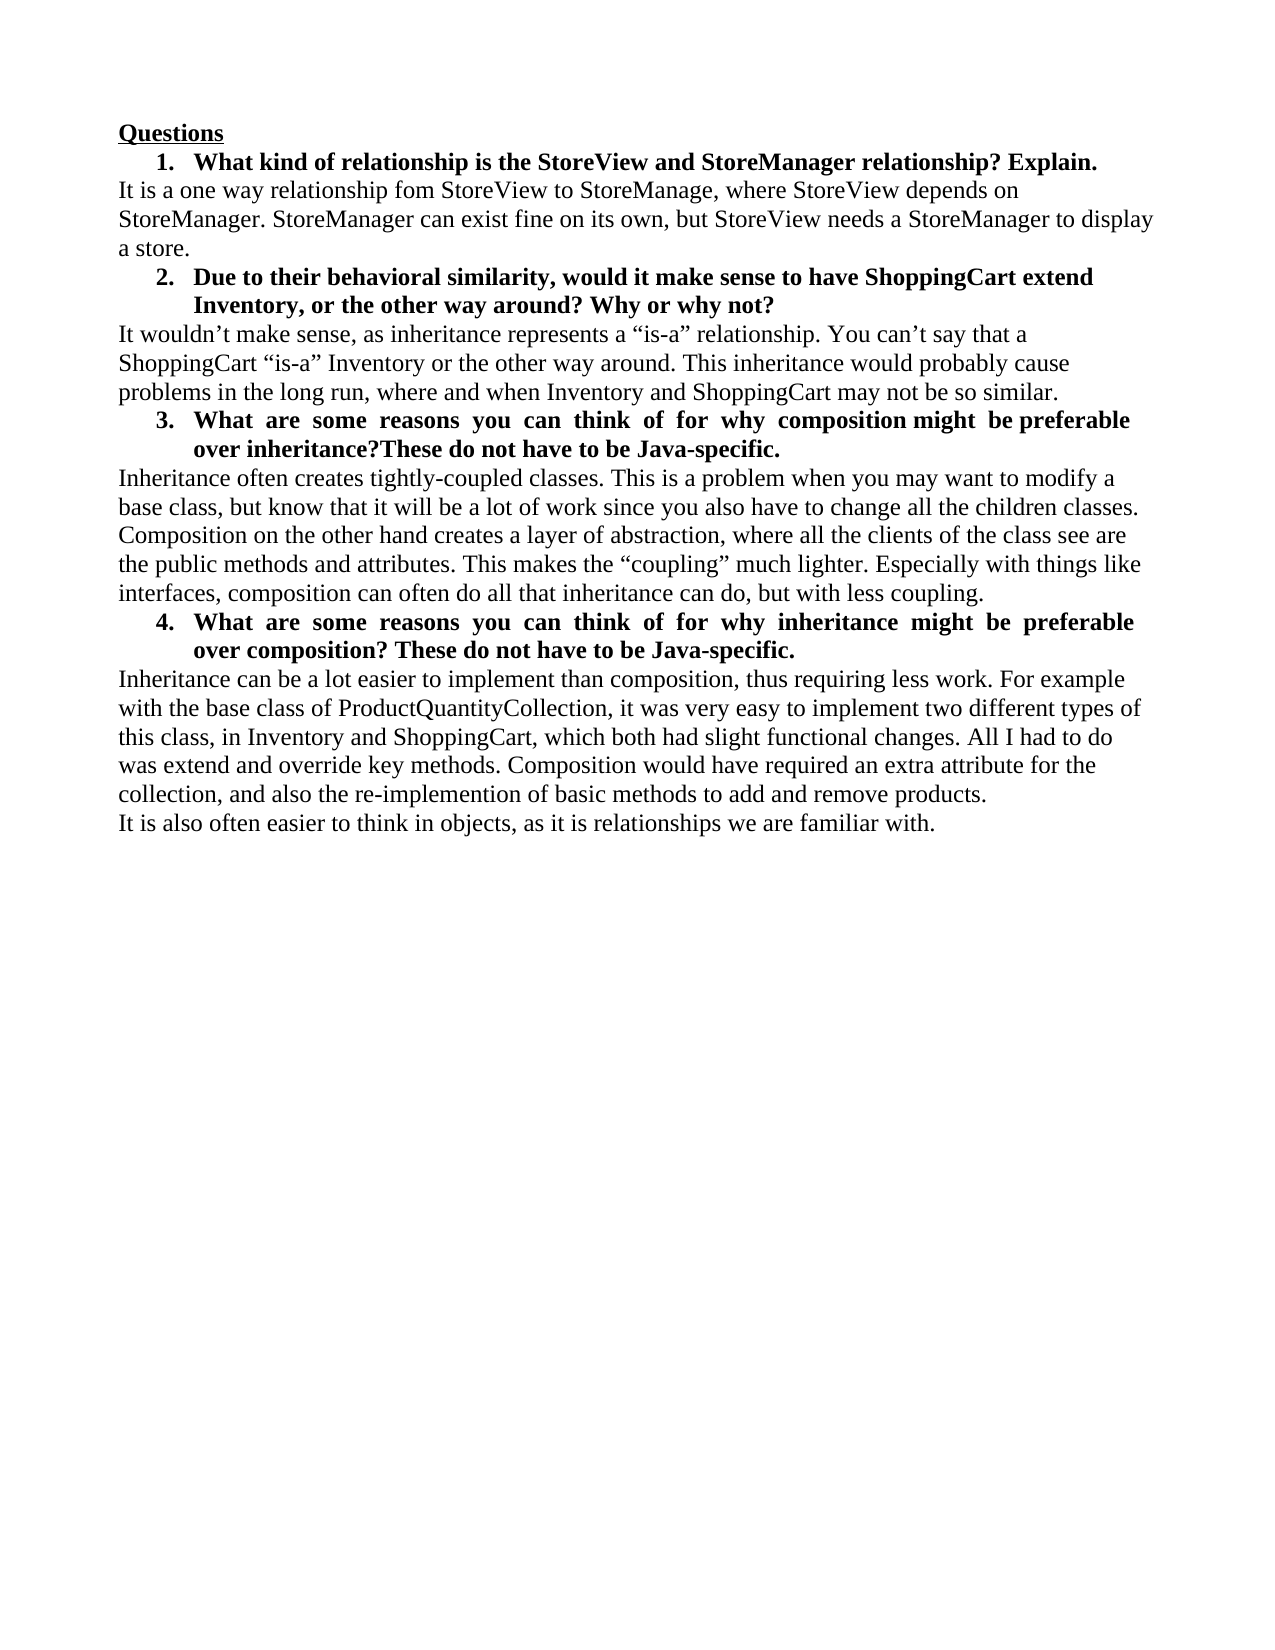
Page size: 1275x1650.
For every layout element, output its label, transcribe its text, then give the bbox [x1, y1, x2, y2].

text It is a one way relationship fom StoreView to StoreManage, where StoreView depends on StoreManager. StoreManager can exist fine on its own, but StoreView needs a StoreManager to display a store. [118, 176, 1157, 262]
text Inheritance can be a lot easier to implement than composition, thus requiring less work. For example with the base class of ProductQuantityCollection, it was very easy to implement two different types of this class, in Inventory and ShoppingCart, which both had slight functional changes. All I had to do was extend and override key methods. Composition would have required an extra attribute for the collection, and also the re-implemention of basic methods to add and remove products. [118, 664, 1157, 808]
text It is also often easier to think in objects, as it is relationships we are familiar with. [118, 808, 1157, 837]
list What are some reasons you can think of for why inheritance might be preferable over composition? These do not have to be Java-specific. [156, 607, 1157, 664]
text Inheritance often creates tightly-coupled classes. This is a problem when you may want to modify a base class, but know that it will be a lot of work since you also have to change all the children classes. Composition on the other hand creates a layer of abstraction, where all the clients of the class see are the public methods and attributes. This makes the “coupling” much lighter. Especially with things like interfaces, composition can often do all that inheritance can do, but with less coupling. [118, 463, 1157, 607]
text It wouldn’t make sense, as inheritance represents a “is-a” relationship. You can’t say that a ShoppingCart “is-a” Inventory or the other way around. This inheritance would probably cause problems in the long run, where and when Inventory and ShoppingCart may not be so similar. [118, 319, 1157, 406]
list What kind of relationship is the StoreView and StoreManager relationship? Explain. [156, 147, 1157, 176]
list What are some reasons you can think of for why composition might be preferable over inheritance?These do not have to be Java-specific. [156, 406, 1157, 463]
text Questions [118, 118, 1157, 147]
list Due to their behavioral similarity, would it make sense to have ShoppingCart extend Inventory, or the other way around? Why or why not? [156, 262, 1157, 319]
